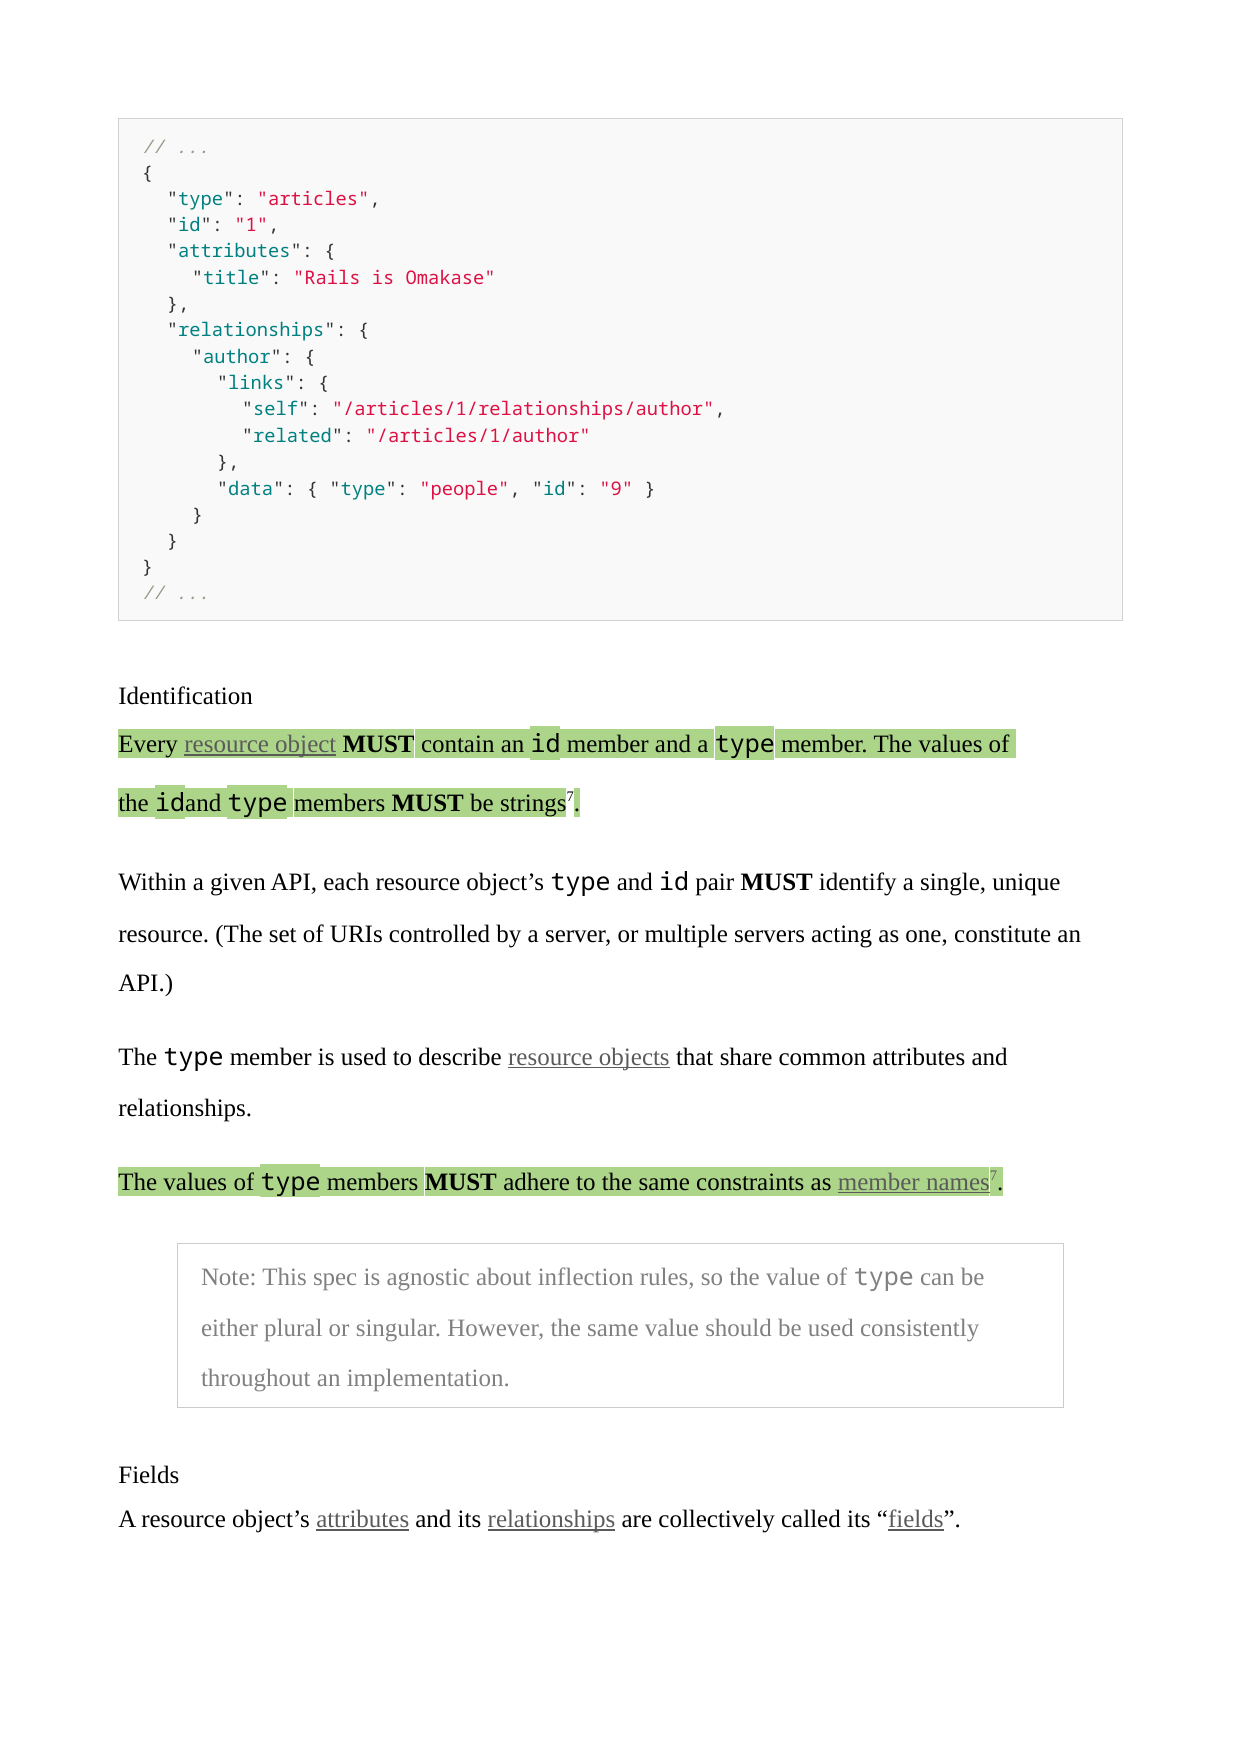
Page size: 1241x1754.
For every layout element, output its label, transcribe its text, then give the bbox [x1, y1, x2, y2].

text } [119, 512, 1122, 538]
text "self": "/articles/1/relationships/author", [119, 380, 1122, 406]
text "data": { "type": "people", "id": "9" } [119, 459, 1122, 485]
text }, [119, 274, 1122, 301]
text { [119, 144, 1122, 169]
text "attributes": { [119, 222, 1122, 248]
subtitle Identification [118, 681, 1122, 710]
text "title": "Rails is Omakase" [119, 248, 1122, 274]
text Within a given API, each resource object’s type and id pair MUST identify a single, unique resource. (The set of URIs controlled by a server, or multiple servers acting as one, constitute an API.) [118, 864, 1122, 997]
text }, [119, 433, 1122, 459]
text // ... [119, 119, 1122, 144]
text }, [559, 433, 565, 441]
text // ... [119, 564, 1122, 620]
text } [119, 538, 1122, 564]
text }, [408, 274, 414, 283]
text "author": { [119, 327, 1122, 354]
text The values of type members MUST adhere to the same constraints as member names7. [118, 1163, 1122, 1197]
text "id": "1", [119, 196, 1122, 222]
text The type member is used to describe resource objects that share common attributes and relationships. [118, 1038, 1122, 1122]
text Note: This spec is agnostic about inflection rules, so the value of type can be either plural or singular. However, the same value should be used consistently throughout an implementation. [178, 1244, 1063, 1407]
text "relationships": { [119, 301, 1122, 327]
text Every resource object MUST contain an id member and a type member. The values of the idand type members MUST be strings. [118, 726, 1122, 819]
text } [119, 485, 1122, 512]
subtitle Fields [118, 1460, 1122, 1488]
text "links": { [119, 354, 1122, 380]
text A resource object’s attributes and its relationships are collectively called its “fields”. [118, 1504, 1122, 1533]
text "related": "/articles/1/author" [119, 406, 1122, 433]
text "type": "articles", [119, 169, 1122, 196]
